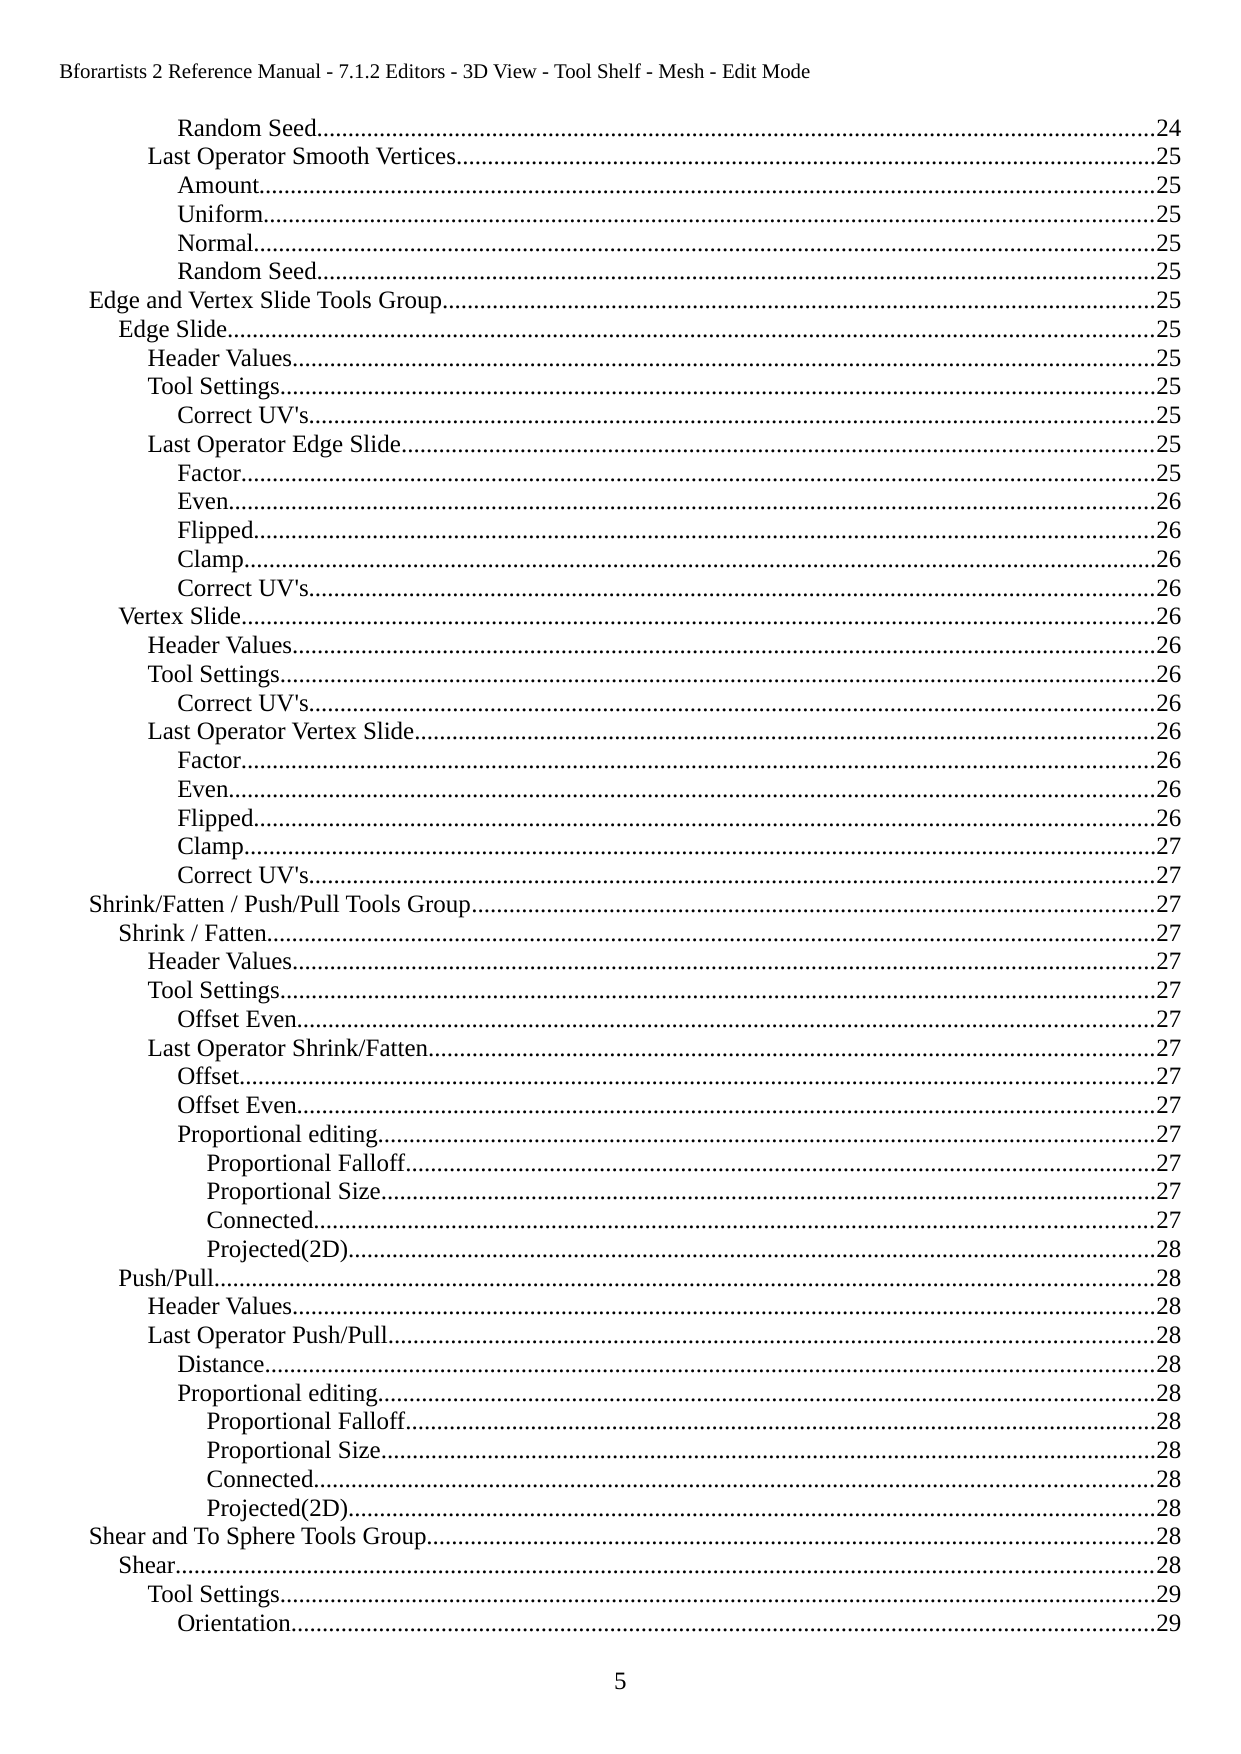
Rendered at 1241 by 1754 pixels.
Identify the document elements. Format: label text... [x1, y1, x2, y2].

text Last Operator Smooth Vertices 25 [147, 141, 1181, 170]
text Proportional editing 28 [177, 1378, 1181, 1406]
text Flipped 26 [177, 803, 1181, 831]
text Edge and Vertex Slide Tools Group 25 [88, 285, 1181, 314]
text Tool Settings 29 [147, 1579, 1181, 1608]
text Projected(2D) 28 [206, 1493, 1181, 1521]
text Proportional Size 27 [206, 1176, 1181, 1205]
text Correct UV's 26 [177, 573, 1181, 601]
text Correct UV's 27 [177, 860, 1181, 889]
text Shrink / Fatten 27 [118, 918, 1181, 946]
text Random Seed 25 [177, 256, 1181, 285]
text Proportional editing 27 [177, 1119, 1181, 1148]
text Tool Settings 25 [147, 371, 1181, 400]
text Offset Even 27 [177, 1090, 1181, 1119]
text Offset 27 [177, 1061, 1181, 1090]
text Last Operator Shrink/Fatten 27 [147, 1033, 1181, 1061]
text Push/Pull 28 [118, 1263, 1181, 1291]
text Proportional Falloff 28 [206, 1406, 1181, 1435]
text Projected(2D) 28 [206, 1234, 1181, 1263]
text Last Operator Vertex Slide 26 [147, 716, 1181, 745]
text Connected 28 [206, 1464, 1181, 1493]
text Even 26 [177, 486, 1181, 515]
text Proportional Size 28 [206, 1435, 1181, 1464]
text Tool Settings 27 [147, 975, 1181, 1004]
text Flipped 26 [177, 515, 1181, 544]
text Uniform 25 [177, 199, 1181, 228]
text Factor 26 [177, 745, 1181, 774]
text Tool Settings 26 [147, 659, 1181, 688]
text Header Values 27 [147, 946, 1181, 975]
text Random Seed 24 [177, 113, 1181, 141]
text Proportional Falloff 27 [206, 1148, 1181, 1176]
text Normal 25 [177, 228, 1181, 256]
text Header Values 25 [147, 343, 1181, 371]
text Clamp 27 [177, 831, 1181, 860]
text Correct UV's 26 [177, 688, 1181, 716]
text Orientation 29 [177, 1608, 1181, 1636]
text Shear and To Sphere Tools Group 28 [88, 1521, 1181, 1550]
text Vertex Slide 26 [118, 601, 1181, 630]
text Clamp 26 [177, 544, 1181, 573]
text Last Operator Push/Pull 28 [147, 1320, 1181, 1349]
text Shrink/Fatten / Push/Pull Tools Group 27 [88, 889, 1181, 918]
text Factor 25 [177, 458, 1181, 486]
text Amount 25 [177, 170, 1181, 199]
text Distance 28 [177, 1349, 1181, 1378]
text Even 26 [177, 774, 1181, 803]
text Header Values 28 [147, 1291, 1181, 1320]
text Connected 27 [206, 1205, 1181, 1234]
text Shear 28 [118, 1550, 1181, 1579]
text Correct UV's 25 [177, 400, 1181, 429]
text Offset Even 27 [177, 1004, 1181, 1033]
text Last Operator Edge Slide 25 [147, 429, 1181, 458]
text Header Values 26 [147, 630, 1181, 659]
text Edge Slide 25 [118, 314, 1181, 343]
